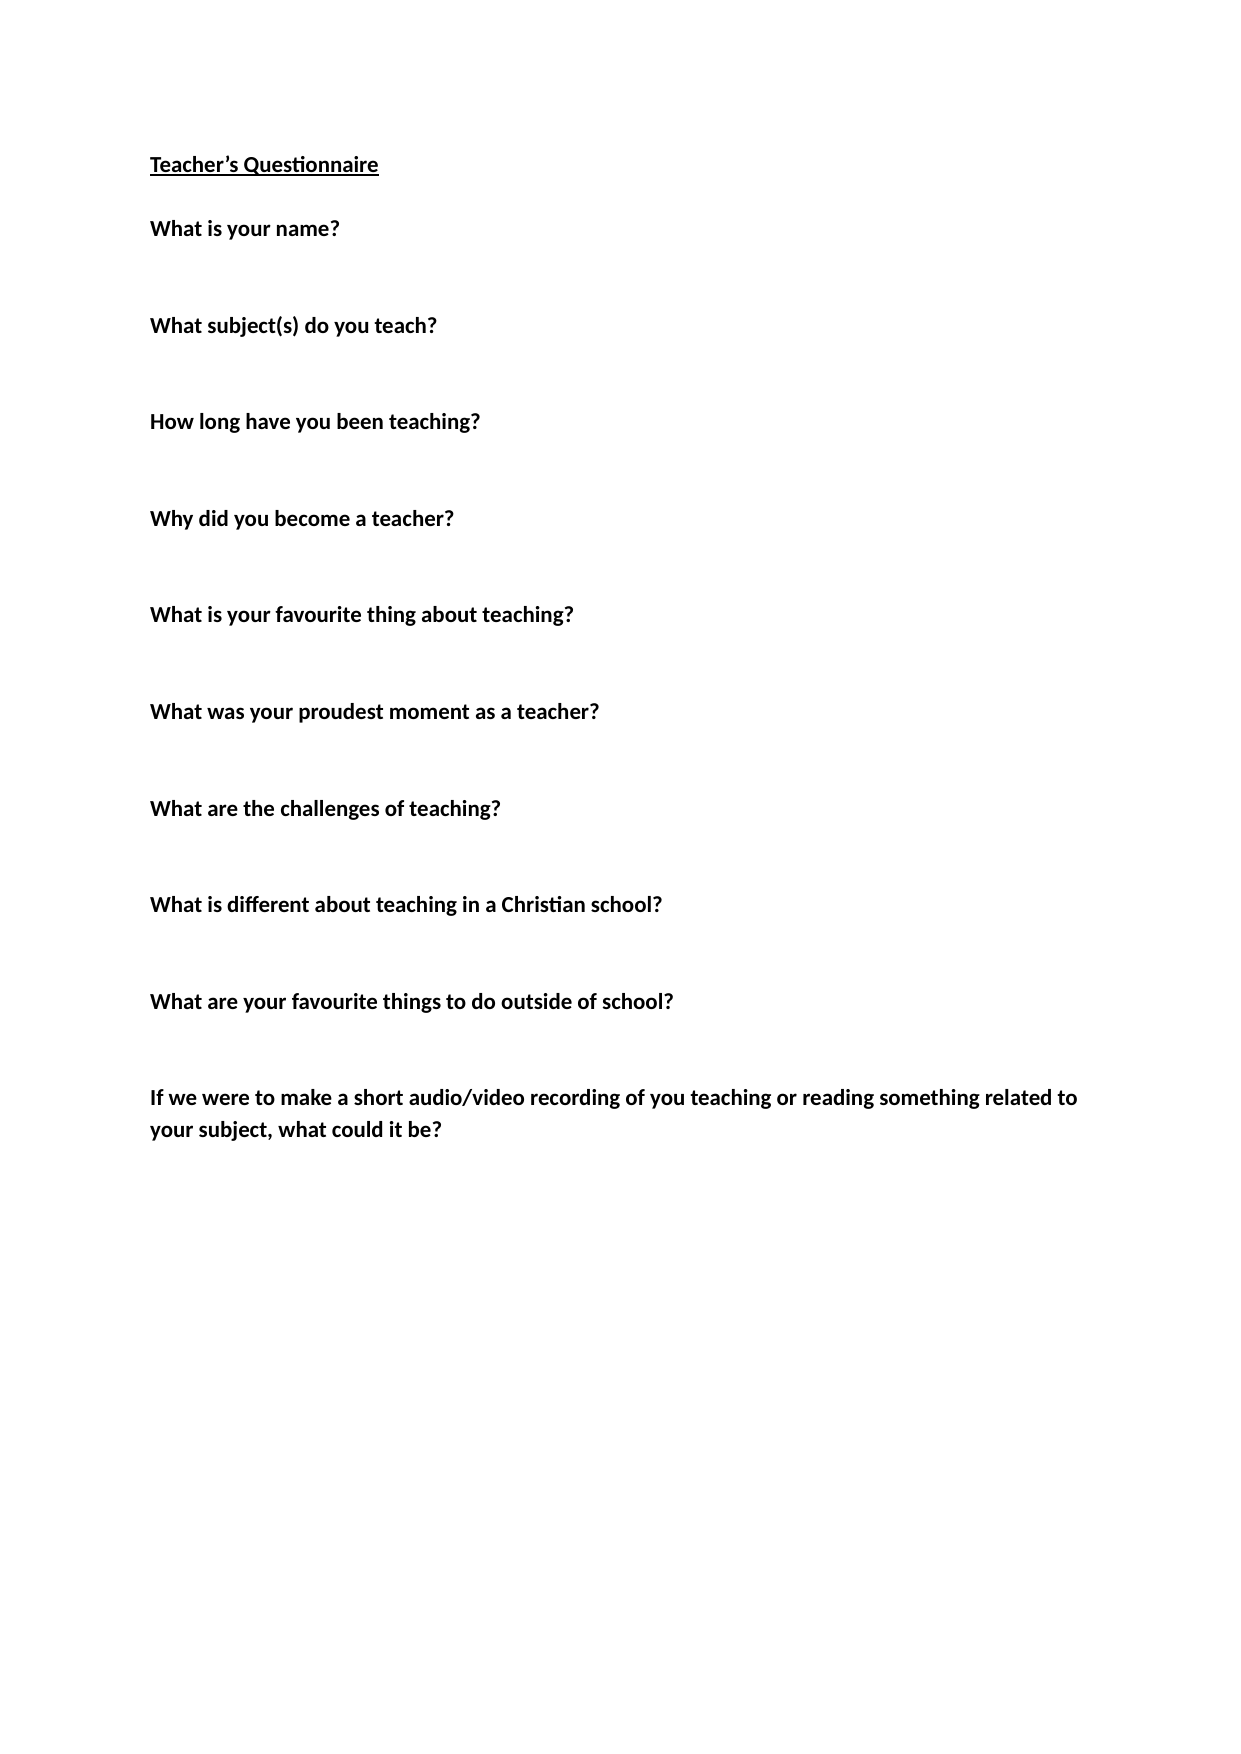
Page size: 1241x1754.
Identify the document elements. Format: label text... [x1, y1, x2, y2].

text What are the challenges of teaching? [150, 794, 1090, 822]
text Teacher’s Questionnaire [150, 150, 1090, 178]
text What is your favourite thing about teaching? [150, 601, 1090, 629]
text What is different about teaching in a Christian school? [150, 890, 1090, 918]
text What are your favourite things to do outside of school? [150, 987, 1090, 1015]
text What is your name? [150, 214, 1090, 242]
text How long have you been teaching? [150, 407, 1090, 436]
text What subject(s) do you teach? [150, 311, 1090, 339]
text What was your proudest moment as a teacher? [150, 697, 1090, 725]
text If we were to make a short audio/video recording of you teaching or reading something related to your subject, what could it be? [150, 1083, 1090, 1144]
text Why did you become a teacher? [150, 504, 1090, 532]
